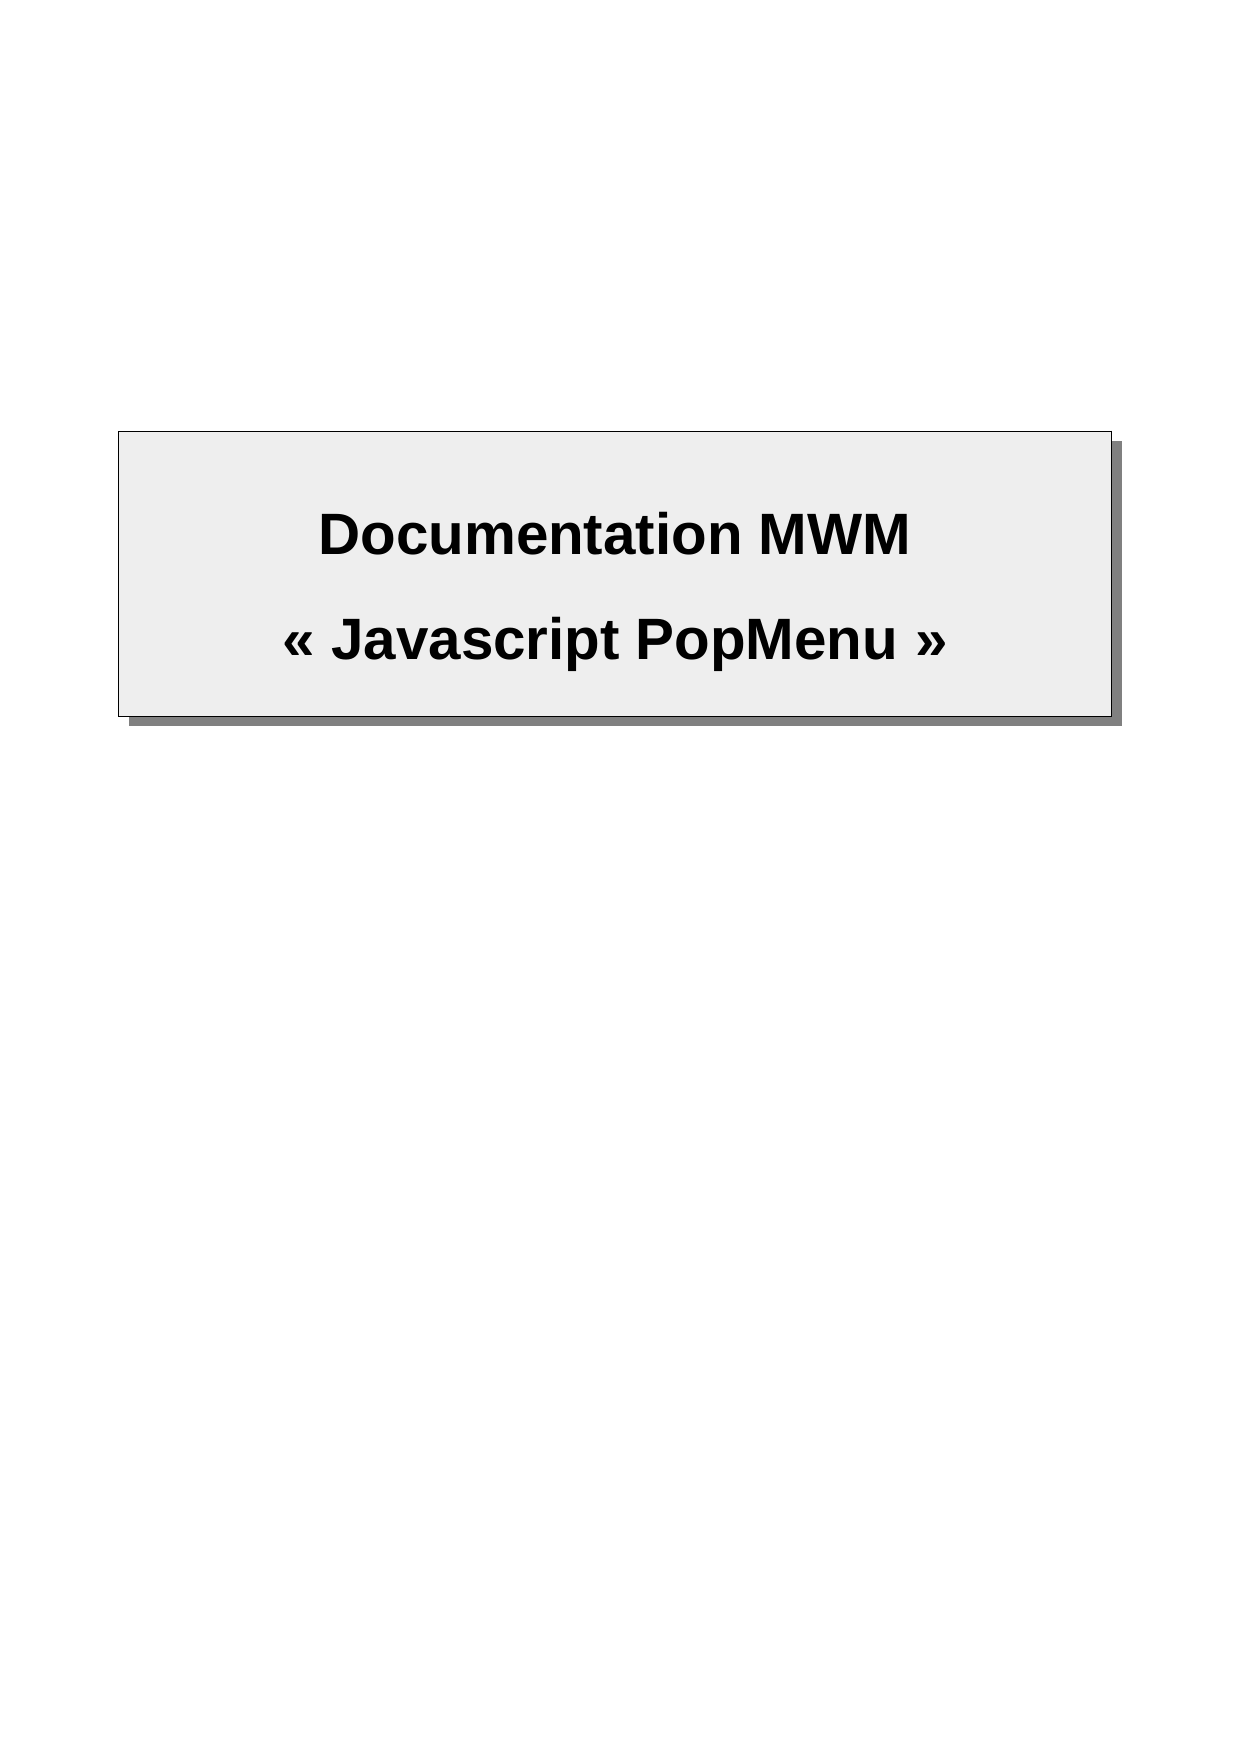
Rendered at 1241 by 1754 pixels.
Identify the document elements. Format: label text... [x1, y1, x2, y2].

title Documentation MWM [119, 497, 1111, 567]
title « Javascript PopMenu » [119, 601, 1111, 672]
